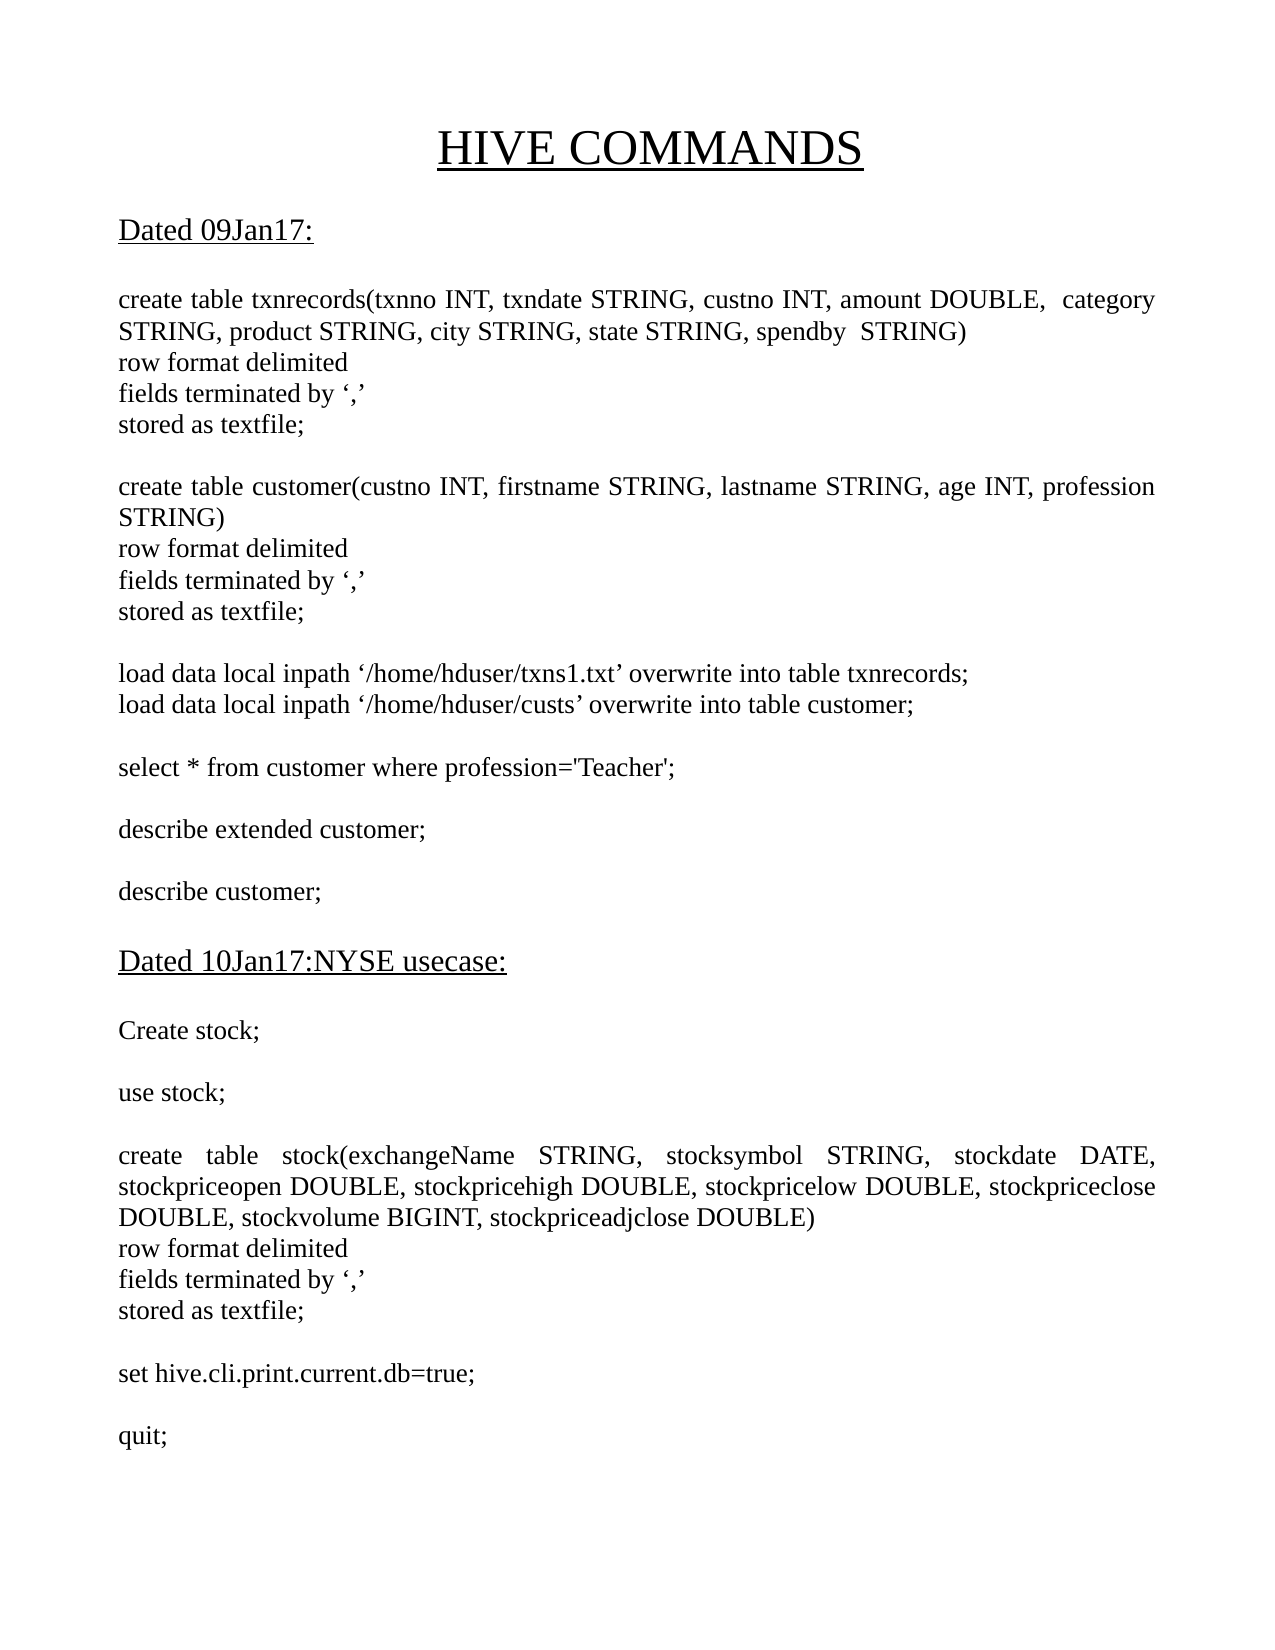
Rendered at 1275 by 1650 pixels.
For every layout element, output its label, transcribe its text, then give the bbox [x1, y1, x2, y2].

text Dated 10Jan17:NYSE usecase: [118, 942, 1157, 978]
text stored as textfile; [118, 1294, 1157, 1326]
text fields terminated by ‘,’ [118, 1263, 1157, 1294]
text create table customer(custno INT, firstname STRING, lastname STRING, age INT, profession STRING) [118, 470, 1157, 533]
text stored as textfile; [118, 408, 1157, 439]
text set hive.cli.print.current.db=true; [118, 1357, 1157, 1388]
text quit; [118, 1419, 1157, 1450]
text row format delimited [118, 1232, 1157, 1263]
text describe customer; [118, 875, 1157, 906]
text fields terminated by ‘,’ [118, 377, 1157, 408]
text row format delimited [118, 346, 1157, 377]
text select * from customer where profession='Teacher'; [118, 751, 1157, 782]
text describe extended customer; [118, 813, 1157, 844]
text Dated 09Jan17: [118, 212, 1157, 247]
text stored as textfile; [118, 595, 1157, 626]
text row format delimited [118, 533, 1157, 564]
text create table stock(exchangeName STRING, stocksymbol STRING, stockdate DATE, stockpriceopen DOUBLE, stockpricehigh DOUBLE, stockpricelow DOUBLE, stockpriceclose DOUBLE, stockvolume BIGINT, stockpriceadjclose DOUBLE) [118, 1139, 1157, 1232]
text use stock; [118, 1076, 1157, 1108]
text fields terminated by ‘,’ [118, 564, 1157, 595]
text Create stock; [118, 1014, 1157, 1045]
text load data local inpath ‘/home/hduser/txns1.txt’ overwrite into table txnrecords; [118, 657, 1157, 688]
text load data local inpath ‘/home/hduser/custs’ overwrite into table customer; [118, 688, 1157, 719]
text create table txnrecords(txnno INT, txndate STRING, custno INT, amount DOUBLE, category STRING, product STRING, city STRING, state STRING, spendby STRING) [118, 283, 1157, 346]
text HIVE COMMANDS [118, 118, 1157, 176]
